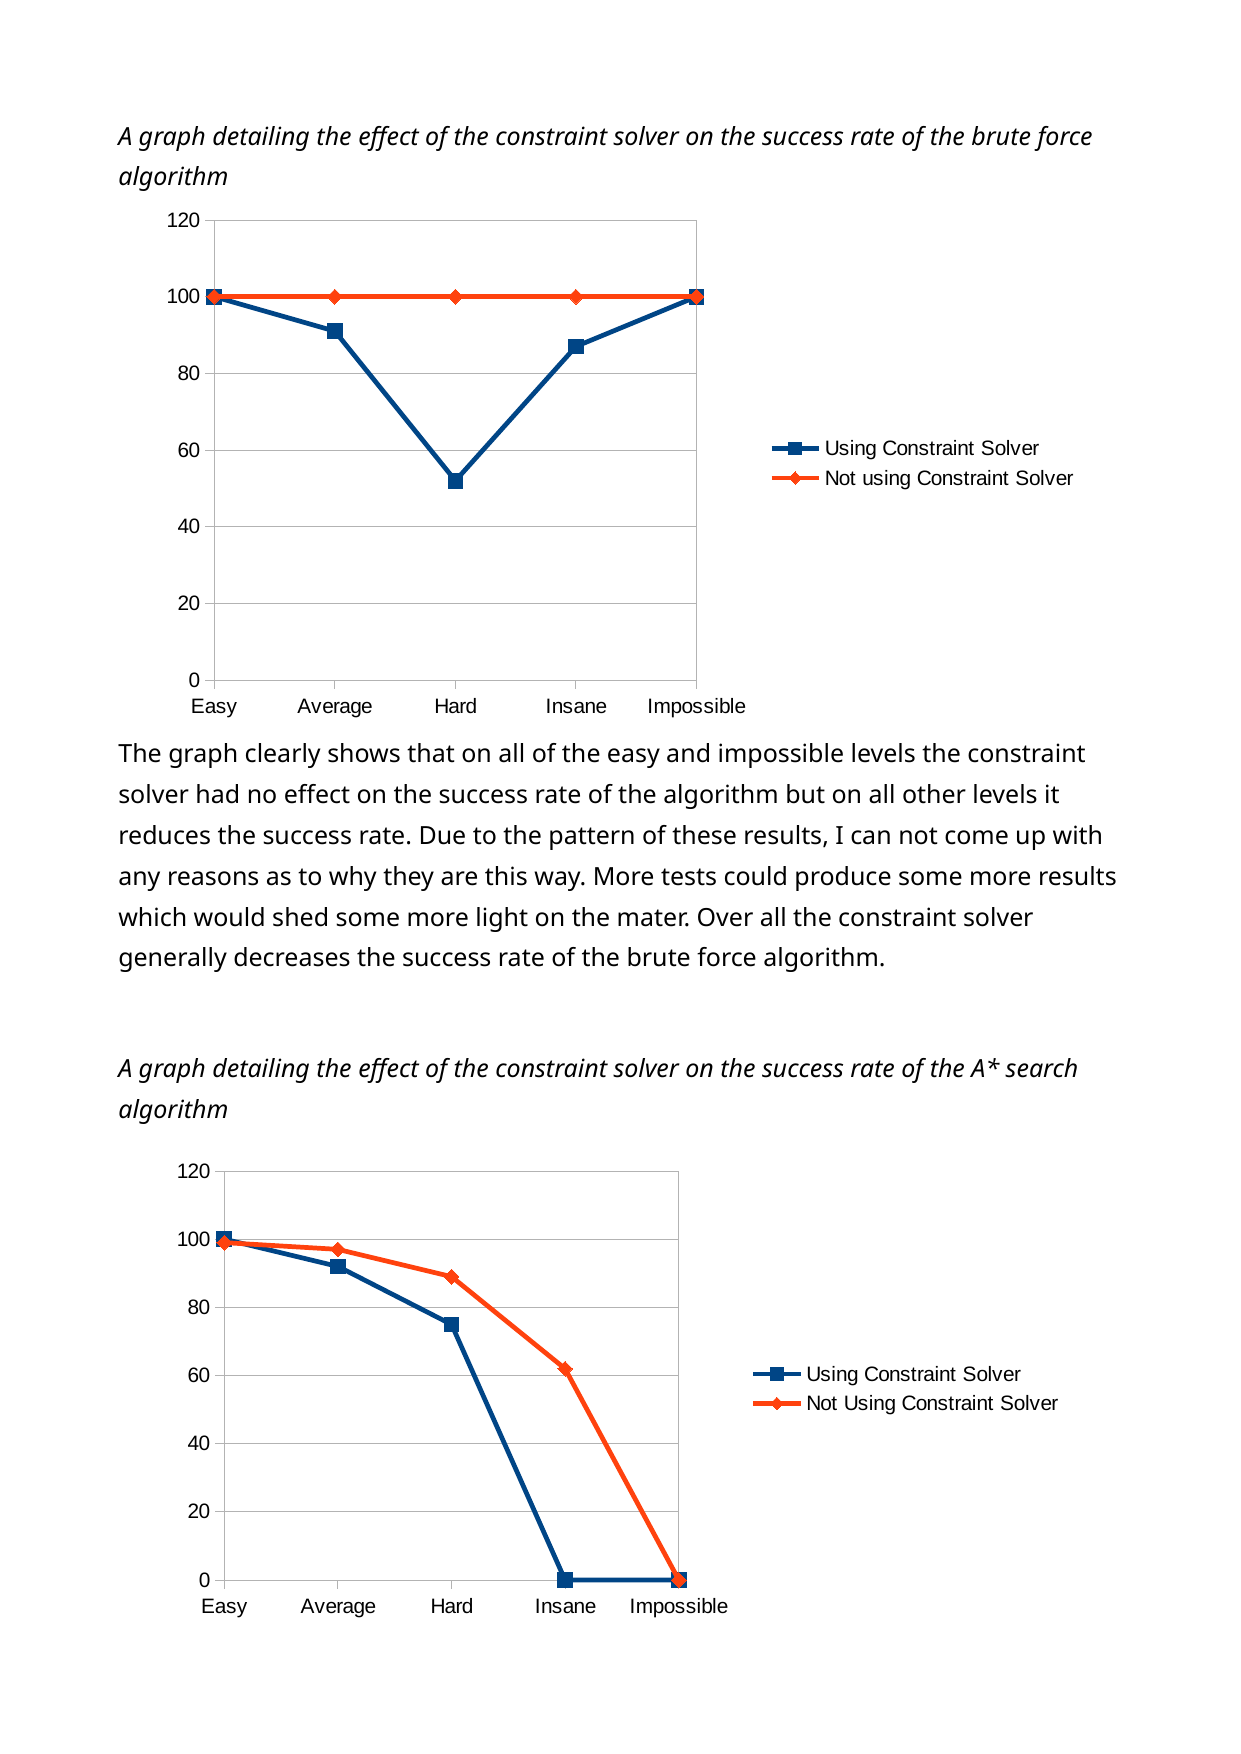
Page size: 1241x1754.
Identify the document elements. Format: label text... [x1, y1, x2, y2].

text A graph detailing the effect of the constraint solver on the success rate of the A* search algorithm [118, 1051, 1122, 1126]
text A graph detailing the effect of the constraint solver on the success rate of the brute force algorithm [118, 118, 1122, 193]
text The graph clearly shows that on all of the easy and impossible levels the constraint solver had no effect on the success rate of the algorithm but on all other levels it reduces the success rate. Due to the pattern of these results, I can not come up with any reasons as to why they are this way. More tests could produce some more results which would shed some more light on the mater. Over all the constraint solver generally decreases the success rate of the brute force algorithm. [118, 214, 1122, 974]
